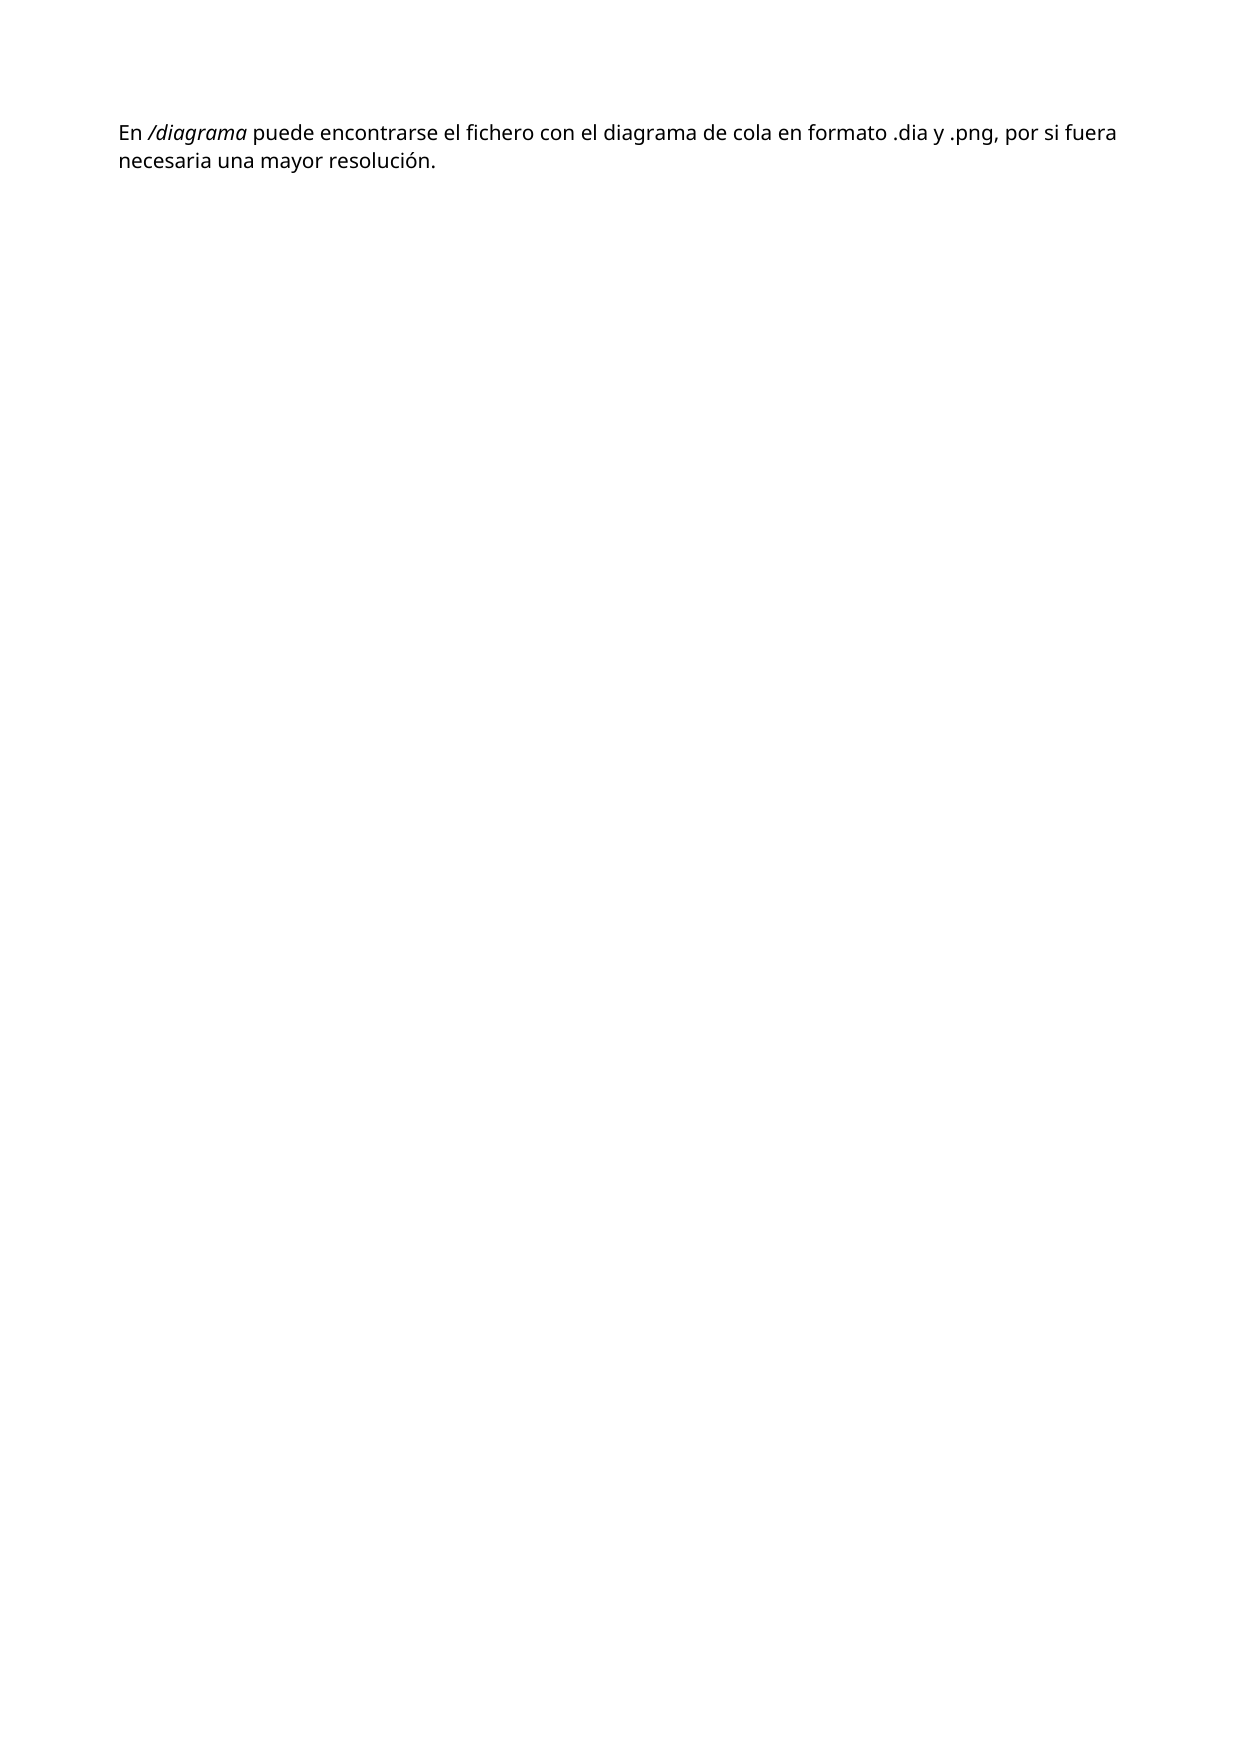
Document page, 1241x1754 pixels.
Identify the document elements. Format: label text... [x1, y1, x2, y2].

text En /diagrama puede encontrarse el fichero con el diagrama de cola en formato .dia y .png, por si fuera necesaria una mayor resolución. [118, 118, 1122, 175]
